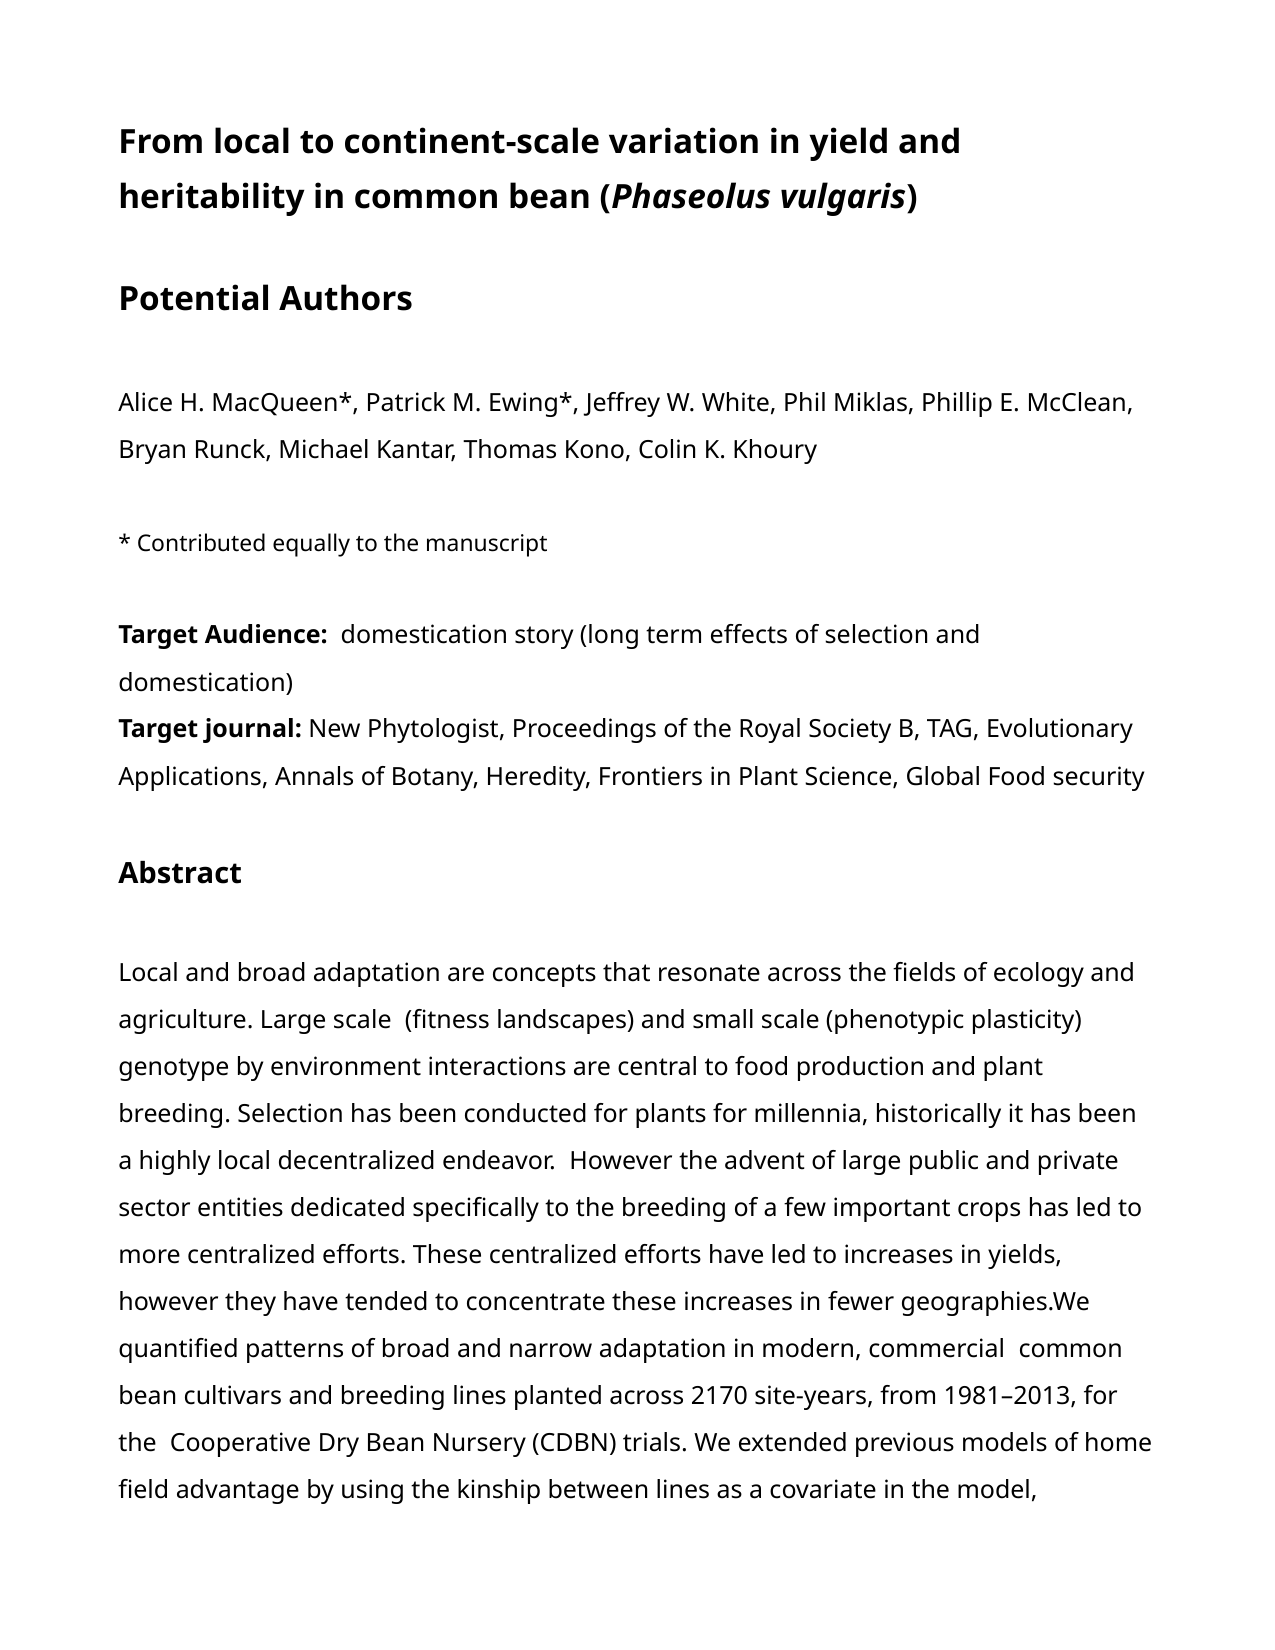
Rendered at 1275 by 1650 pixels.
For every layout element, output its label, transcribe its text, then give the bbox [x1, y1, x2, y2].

text Potential Authors [118, 275, 1157, 320]
text * Contributed equally to the manuscript [118, 526, 1157, 558]
text Local and broad adaptation are concepts that resonate across the fields of ecology and agriculture. Large scale (fitness landscapes) and small scale (phenotypic plasticity) genotype by environment interactions are central to food production and plant breeding. Selection has been conducted for plants for millennia, historically it has been a highly local decentralized endeavor. However the advent of large public and private sector entities dedicated specifically to the breeding of a few important crops has led to more centralized efforts. These centralized efforts have led to increases in yields, however they have tended to concentrate these increases in fewer geographies.We quantified patterns of broad and narrow adaptation in modern, commercial common bean cultivars and breeding lines planted across 2170 site-years, from 1981–2013, for the Cooperative Dry Bean Nursery (CDBN) trials. We extended previous models of home field advantage by using the kinship between lines as a covariate in the model, [118, 955, 1157, 1506]
text Target journal: New Phytologist, Proceedings of the Royal Society B, TAG, Evolutionary Applications, Annals of Botany, Heredity, Frontiers in Plant Science, Global Food security [118, 711, 1157, 792]
text Alice H. MacQueen*, Patrick M. Ewing*, Jeffrey W. White, Phil Miklas, Phillip E. McClean, Bryan Runck, Michael Kantar, Thomas Kono, Colin K. Khoury [118, 385, 1157, 466]
text From local to continent-scale variation in yield and heritability in common bean (Phaseolus vulgaris) [118, 118, 1157, 218]
text Abstract [118, 853, 1157, 892]
text Target Audience: domestication story (long term effects of selection and domestication) [118, 617, 1157, 698]
